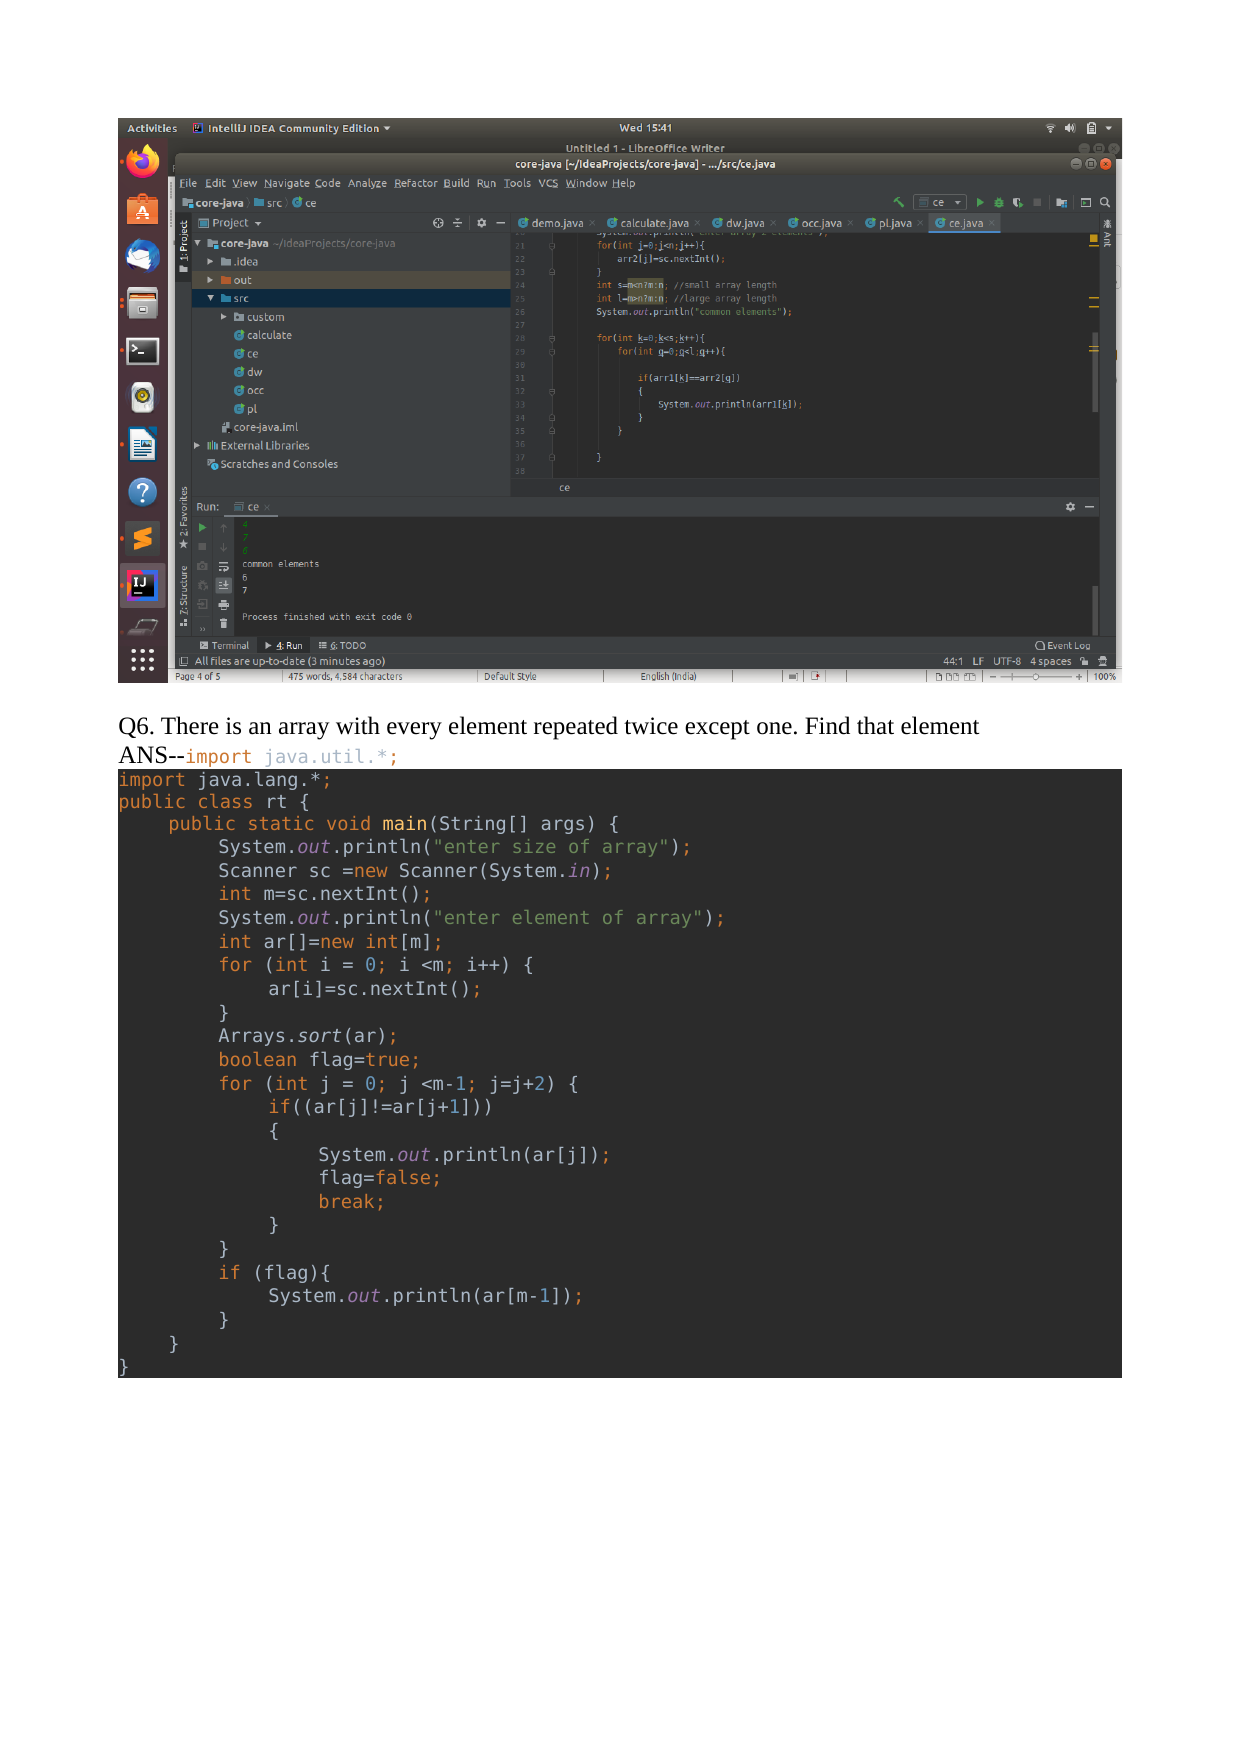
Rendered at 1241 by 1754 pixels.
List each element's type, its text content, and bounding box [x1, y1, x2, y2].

text } [118, 1214, 1122, 1238]
text Scanner sc =new Scanner(System.in); [118, 860, 1122, 883]
picture [118, 118, 1123, 683]
text } [118, 1002, 1122, 1025]
text Q6. There is an array with every element repeated twice except one. Find that element [118, 683, 1122, 740]
text int m=sc.nextInt(); [118, 883, 1122, 907]
text Arrays.sort(ar); [118, 1025, 1122, 1049]
text for (int i = 0; i <m; i++) { [118, 954, 1122, 978]
text } [118, 1333, 1122, 1356]
text ar[i]=sc.nextInt(); [118, 978, 1122, 1002]
text if (flag){ [118, 1262, 1122, 1285]
text System.out.println(ar[j]); [118, 1143, 1122, 1167]
text System.out.println("enter element of array"); [118, 907, 1122, 931]
text int ar[]=new int[m]; [118, 931, 1122, 954]
text public class rt { [118, 791, 1122, 812]
text boolean flag=true; [118, 1049, 1122, 1073]
text System.out.println(ar[m-1]); [118, 1285, 1122, 1309]
text for (int j = 0; j <m-1; j=j+2) { [118, 1073, 1122, 1096]
text } [118, 1309, 1122, 1333]
text System.out.println("enter size of array"); [118, 836, 1122, 860]
text flag=false; [118, 1167, 1122, 1191]
text break; [118, 1191, 1122, 1214]
text import java.lang.*; [118, 769, 1122, 791]
text ANS--import java.util.*; [118, 740, 1122, 769]
text } [118, 1238, 1122, 1262]
text if((ar[j]!=ar[j+1])) [118, 1096, 1122, 1120]
text public static void main(String[] args) { [118, 812, 1122, 836]
text { [118, 1120, 1122, 1143]
text } [118, 1356, 1122, 1378]
